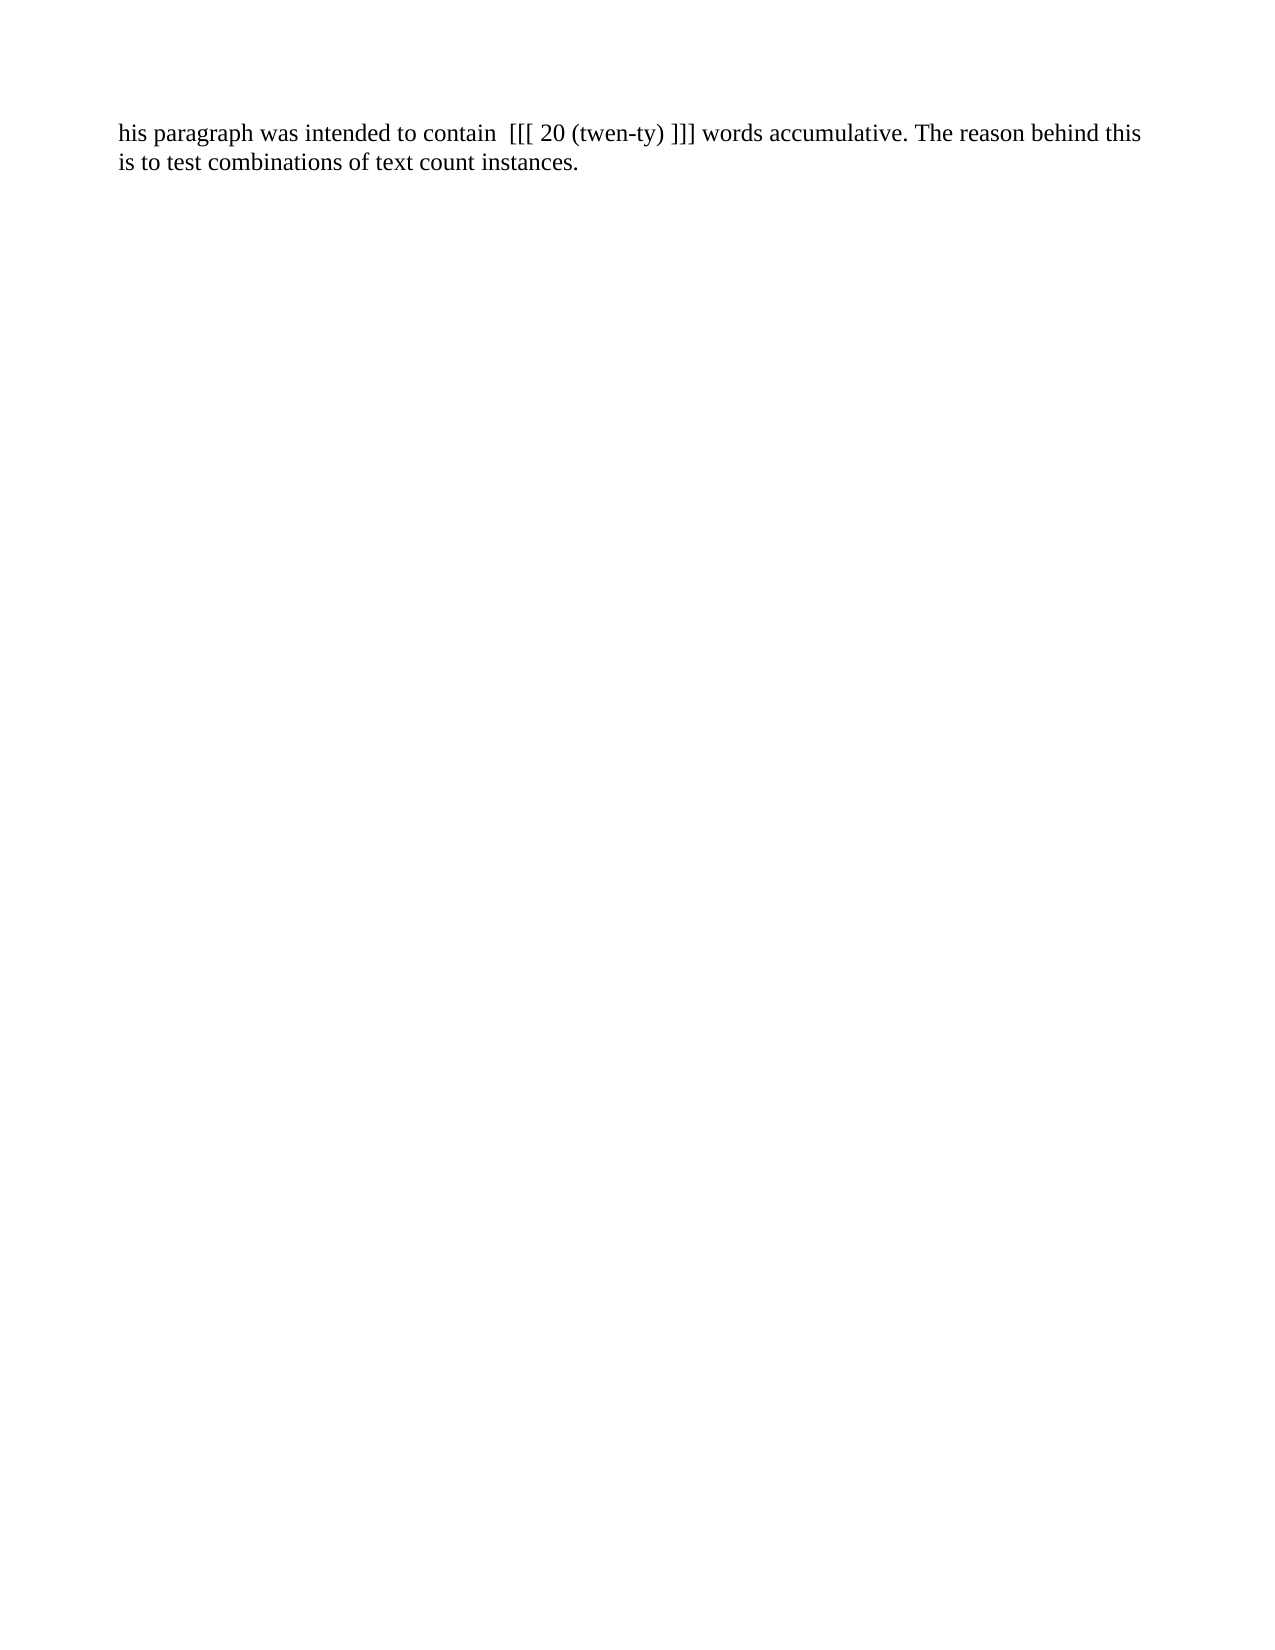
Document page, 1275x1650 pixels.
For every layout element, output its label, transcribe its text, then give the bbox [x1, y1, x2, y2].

text his paragraph was intended to contain [[[ 20 (twen-ty) ]]] words accumulative. The reason behind this is to test combinations of text count instances. [118, 118, 1157, 176]
